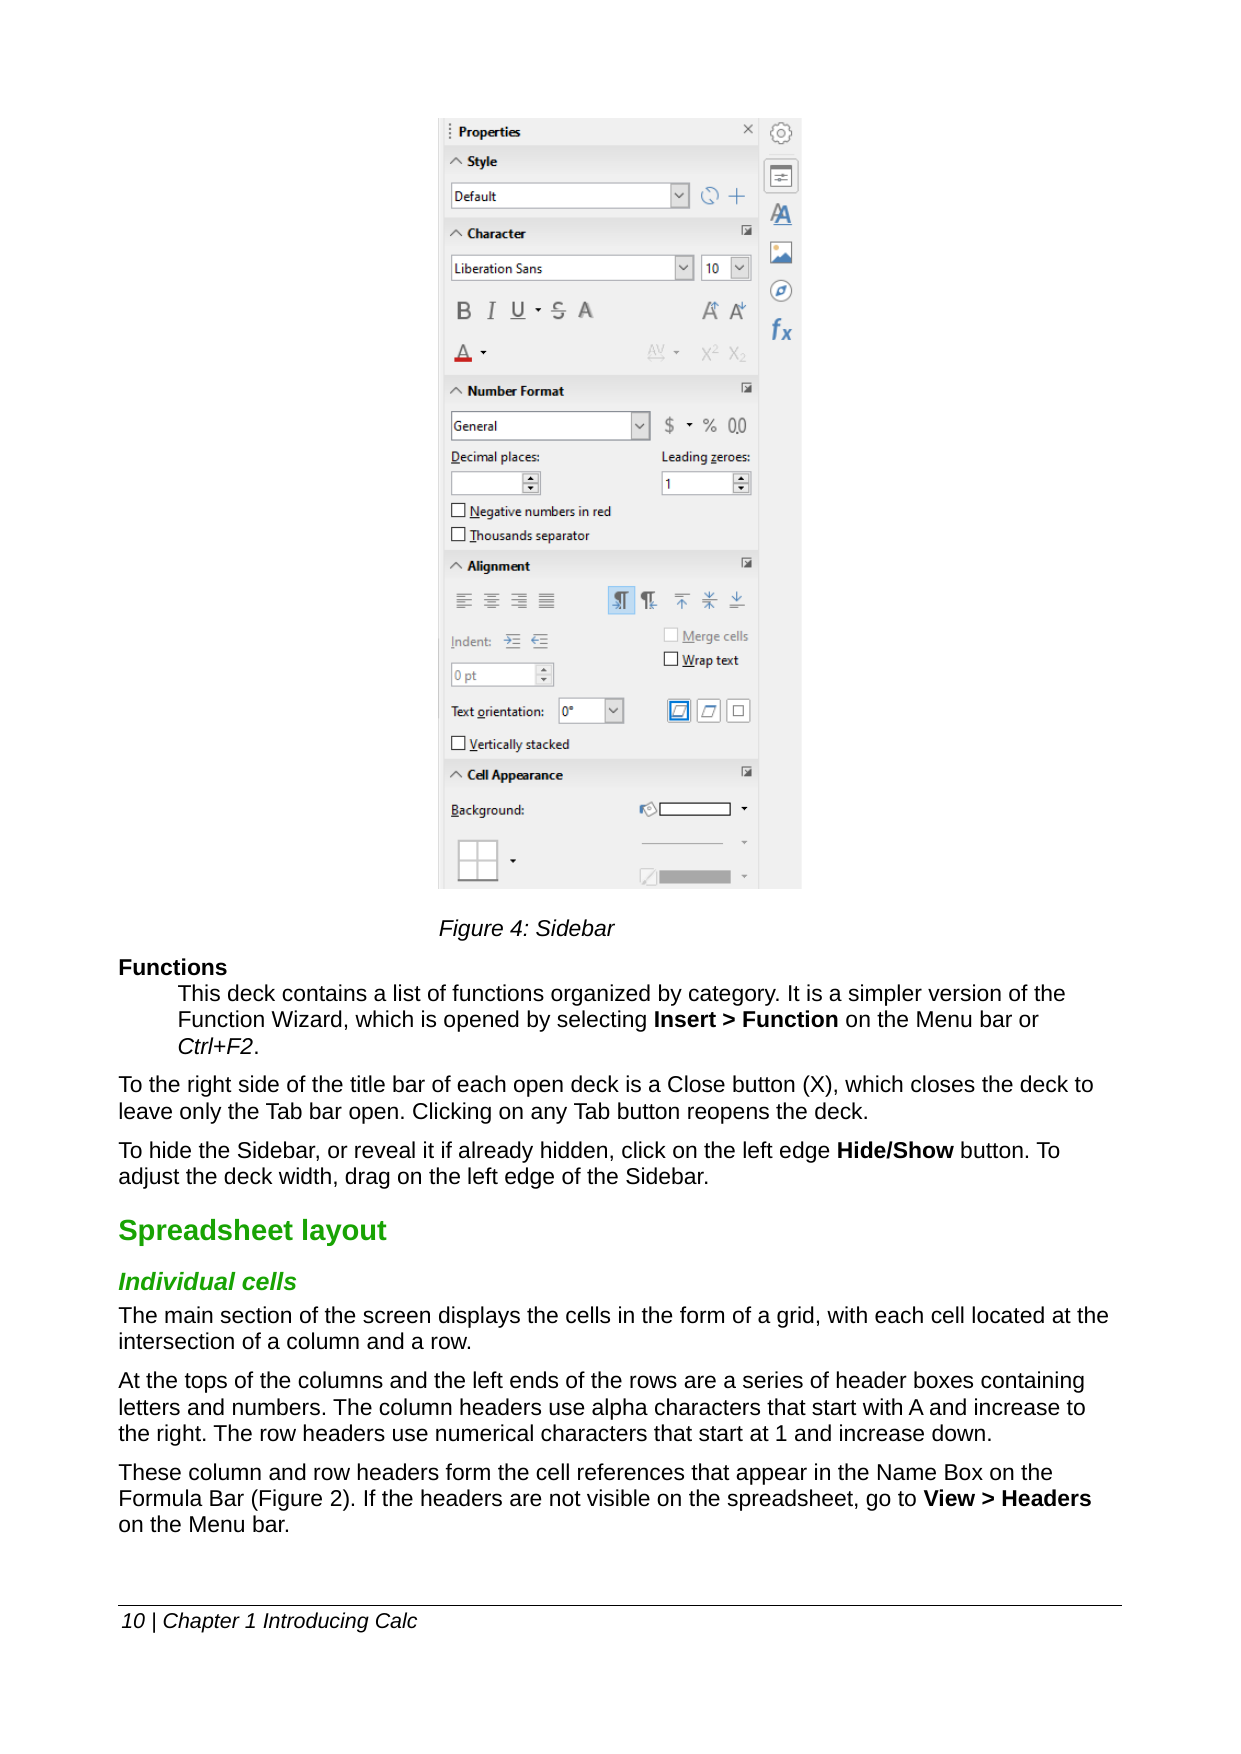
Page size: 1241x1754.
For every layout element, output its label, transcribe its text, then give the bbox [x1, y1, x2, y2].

text This deck contains a list of functions organized by category. It is a simpler version of the Function Wizard, which is opened by selecting Insert > Function on the Menu bar or Ctrl+F2. [177, 980, 1122, 1059]
text The main section of the screen displays the cells in the form of a grid, with each cell located at the intersection of a column and a row. [118, 1302, 1122, 1354]
text To hide the Sidebar, or reveal it if already hidden, click on the left edge Hide/Show button. To adjust the deck width, drag on the left edge of the Sidebar. [118, 1137, 1122, 1189]
subtitle Individual cells [118, 1267, 1122, 1296]
subtitle Spreadsheet layout [118, 1213, 1122, 1247]
picture [438, 118, 802, 889]
text Functions [118, 953, 1122, 980]
text Figure 4: Sidebar [439, 889, 802, 942]
text These column and row headers form the cell references that appear in the Name Box on the Formula Bar (Figure 2). If the headers are not visible on the spreadsheet, go to View > Headers on the Menu bar. [118, 1459, 1122, 1538]
text To the right side of the title bar of each open deck is a Close button (X), which closes the deck to leave only the Tab bar open. Clicking on any Tab button reopens the deck. [118, 1071, 1122, 1124]
text At the tops of the columns and the left ends of the rows are a series of header boxes containing letters and numbers. The column headers use alpha characters that start with A and increase to the right. The row headers use numerical characters that start at 1 and increase down. [118, 1367, 1122, 1446]
